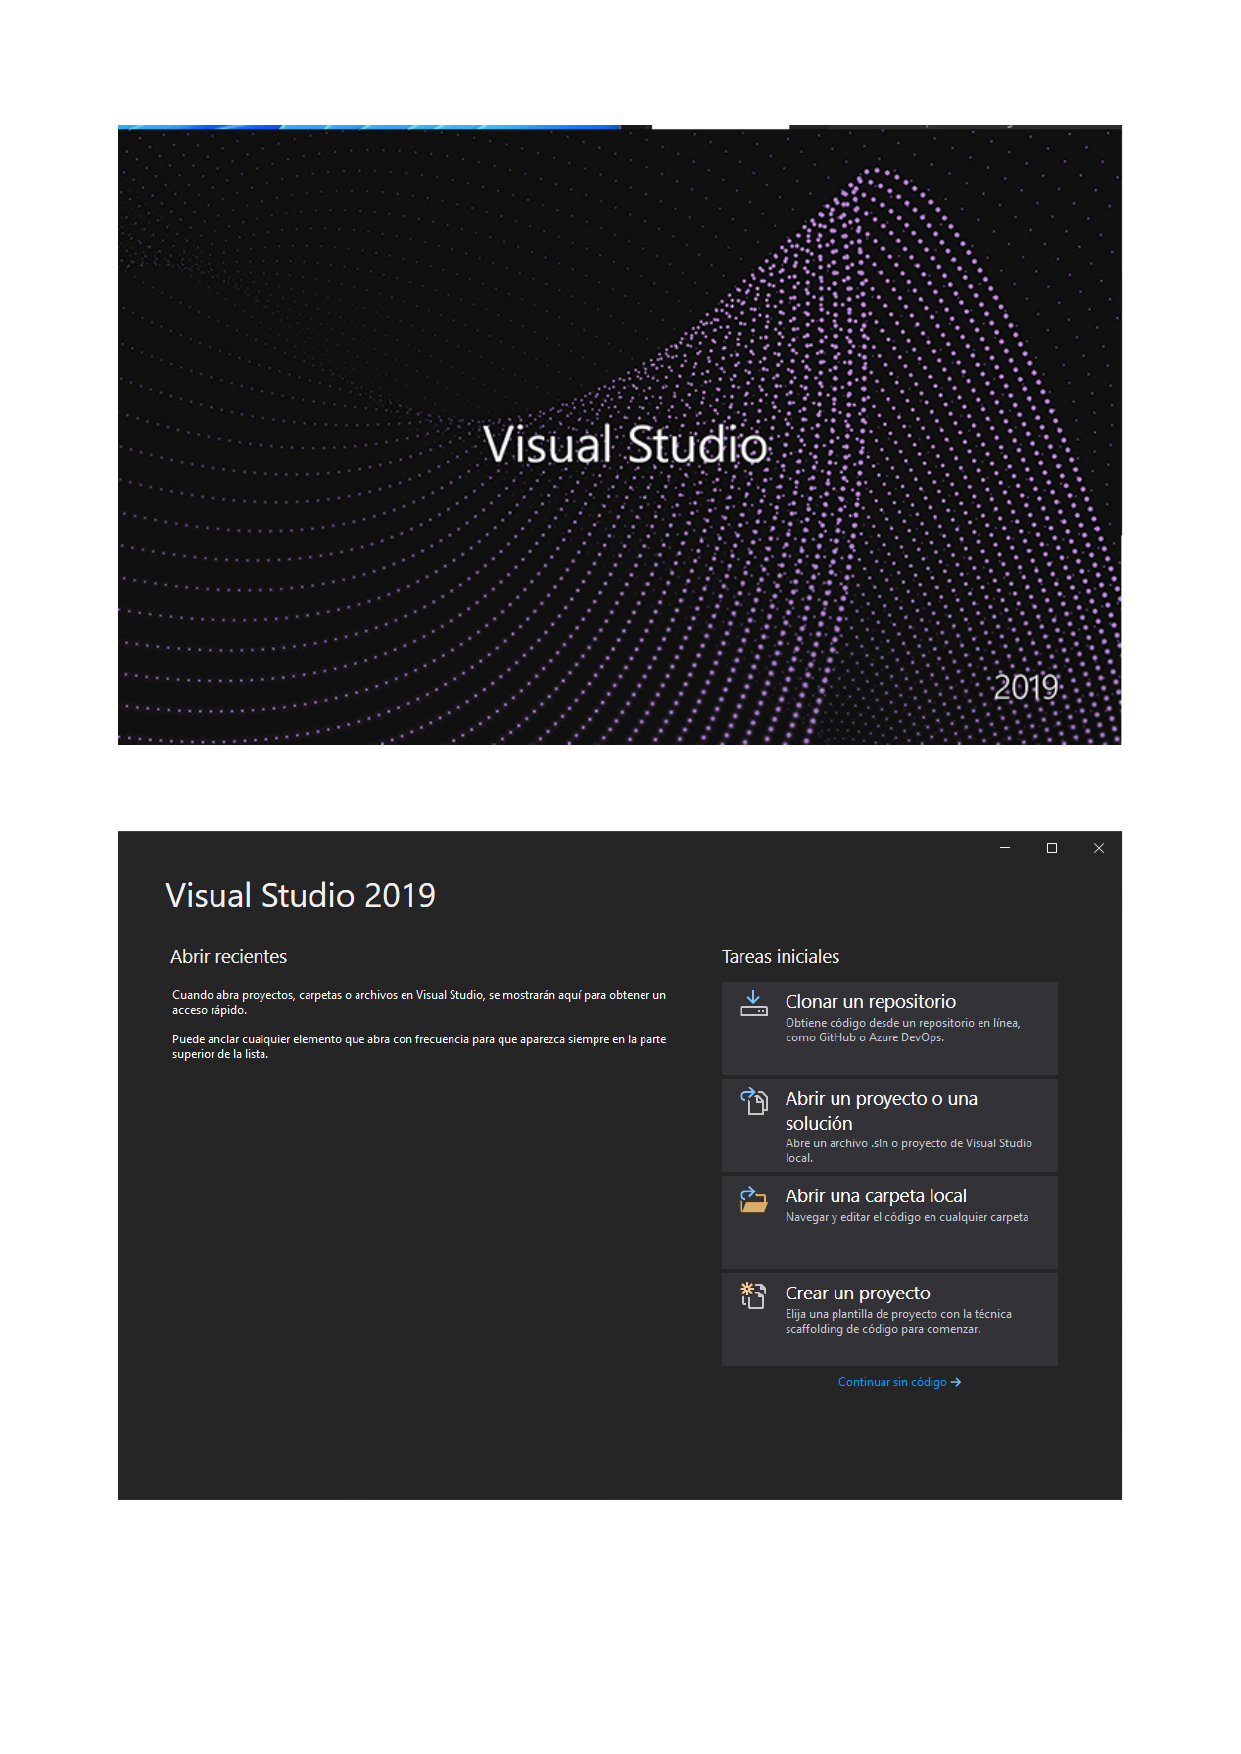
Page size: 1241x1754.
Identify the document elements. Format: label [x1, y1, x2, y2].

picture [118, 125, 1123, 745]
picture [118, 831, 1123, 1500]
